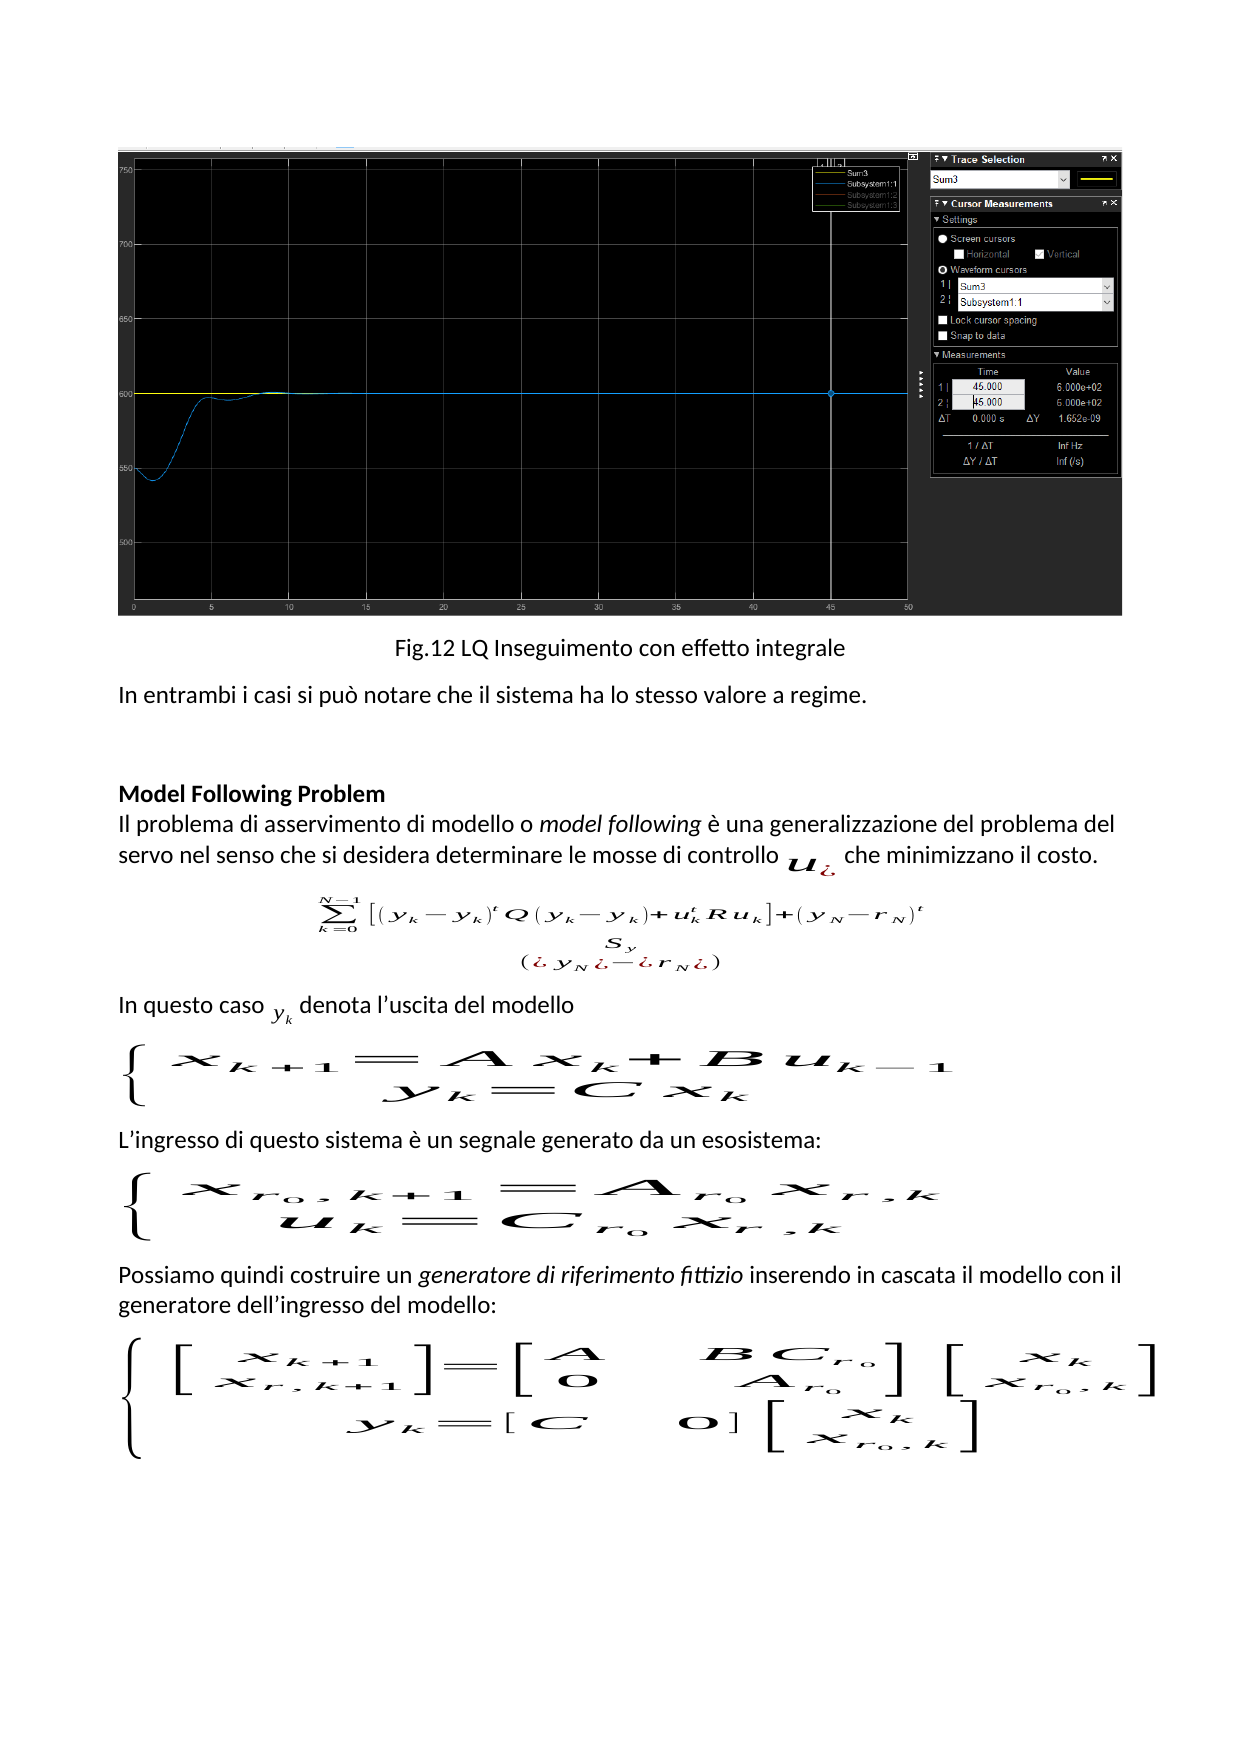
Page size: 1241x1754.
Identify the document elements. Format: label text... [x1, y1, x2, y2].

text Il problema di asservimento di modello o model following è una generalizzazione del problema del servo nel senso che si desidera determinare le mosse di controllo che minimizzano il costo. [118, 808, 1122, 878]
text Possiamo quindi costruire un generatore di riferimento fittizio inserendo in cascata il modello con il generatore dell’ingresso del modello: [118, 1259, 1122, 1320]
text Fig.12 LQ Inseguimento con effetto integrale [118, 632, 1122, 663]
text L’ingresso di questo sistema è un segnale generato da un esosistema: [118, 1125, 1122, 1155]
text In entrambi i casi si può notare che il sistema ha lo stesso valore a regime. [118, 679, 1122, 710]
text In questo caso denota l’uscita del modello [118, 990, 1122, 1027]
subtitle Model Following Problem [118, 778, 1122, 808]
